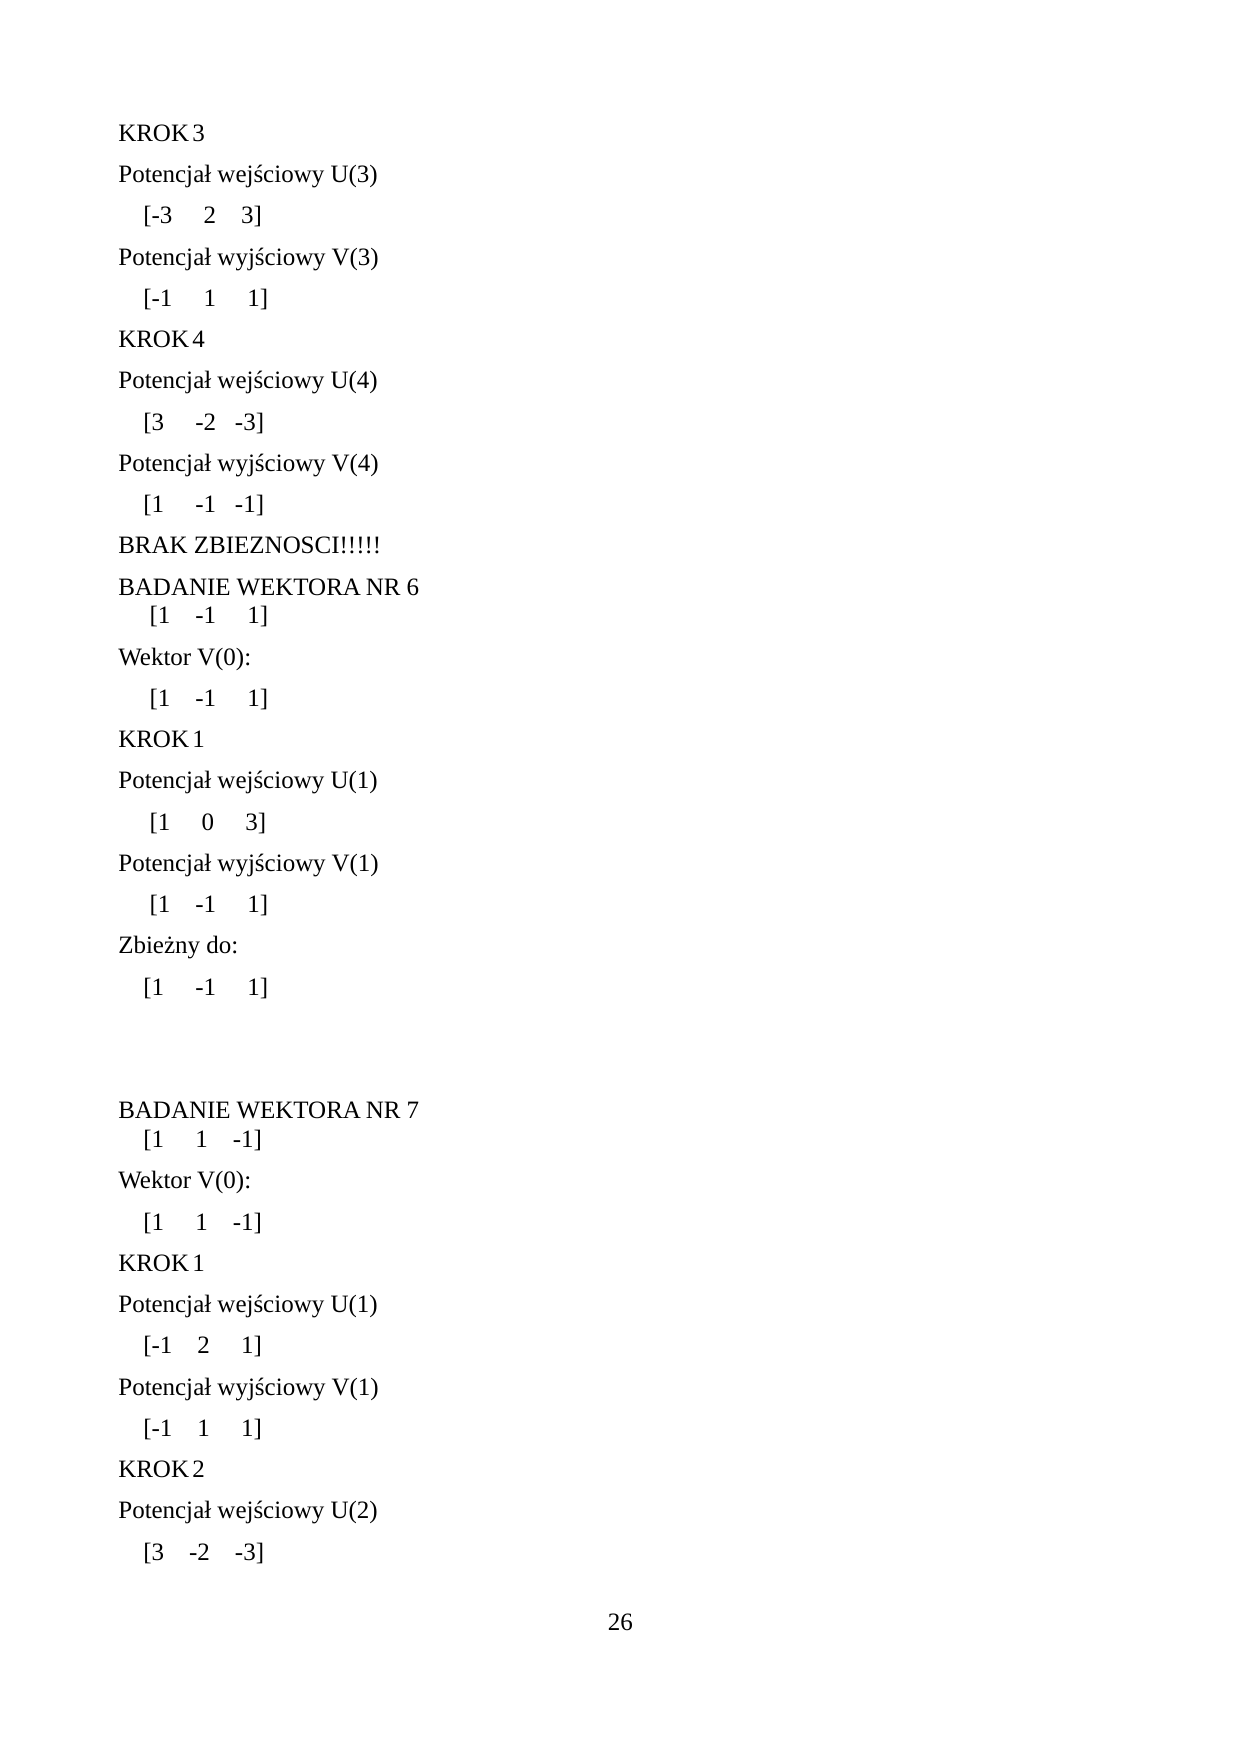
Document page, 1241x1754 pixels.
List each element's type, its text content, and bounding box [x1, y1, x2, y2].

text [1 -1 1] [118, 889, 1122, 918]
text Potencjał wejściowy U(1) [118, 1289, 1122, 1318]
text BADANIE WEKTORA NR 7 [118, 1096, 1122, 1124]
text [1 1 -1] [118, 1124, 1122, 1153]
text Wektor V(0): [118, 1166, 1122, 1194]
text [-3 2 3] [118, 201, 1122, 229]
text [1 -1 -1] [118, 489, 1122, 518]
text [-1 1 1] [118, 283, 1122, 312]
text BADANIE WEKTORA NR 6 [118, 572, 1122, 601]
text [-1 2 1] [118, 1331, 1122, 1359]
text Potencjał wejściowy U(1) [118, 766, 1122, 794]
text Potencjał wyjściowy V(4) [118, 448, 1122, 477]
text Potencjał wyjściowy V(1) [118, 1372, 1122, 1401]
text KROK 2 [118, 1454, 1122, 1483]
text Potencjał wyjściowy V(3) [118, 242, 1122, 271]
text [1 -1 1] [118, 683, 1122, 712]
text [1 -1 1] [118, 601, 1122, 629]
text KROK 1 [118, 724, 1122, 753]
text Potencjał wejściowy U(4) [118, 366, 1122, 394]
text [1 0 3] [118, 807, 1122, 836]
text BRAK ZBIEZNOSCI!!!!! [118, 531, 1122, 559]
text [3 -2 -3] [118, 1537, 1122, 1566]
text Potencjał wejściowy U(3) [118, 159, 1122, 188]
text KROK 4 [118, 324, 1122, 353]
text [1 -1 1] [118, 972, 1122, 1001]
text KROK 1 [118, 1248, 1122, 1277]
text Potencjał wyjściowy V(1) [118, 848, 1122, 877]
text [-1 1 1] [118, 1413, 1122, 1442]
text [3 -2 -3] [118, 407, 1122, 436]
text Potencjał wejściowy U(2) [118, 1496, 1122, 1524]
text KROK 3 [118, 118, 1122, 147]
text [1 1 -1] [118, 1207, 1122, 1236]
text Wektor V(0): [118, 642, 1122, 671]
text Zbieżny do: [118, 931, 1122, 959]
